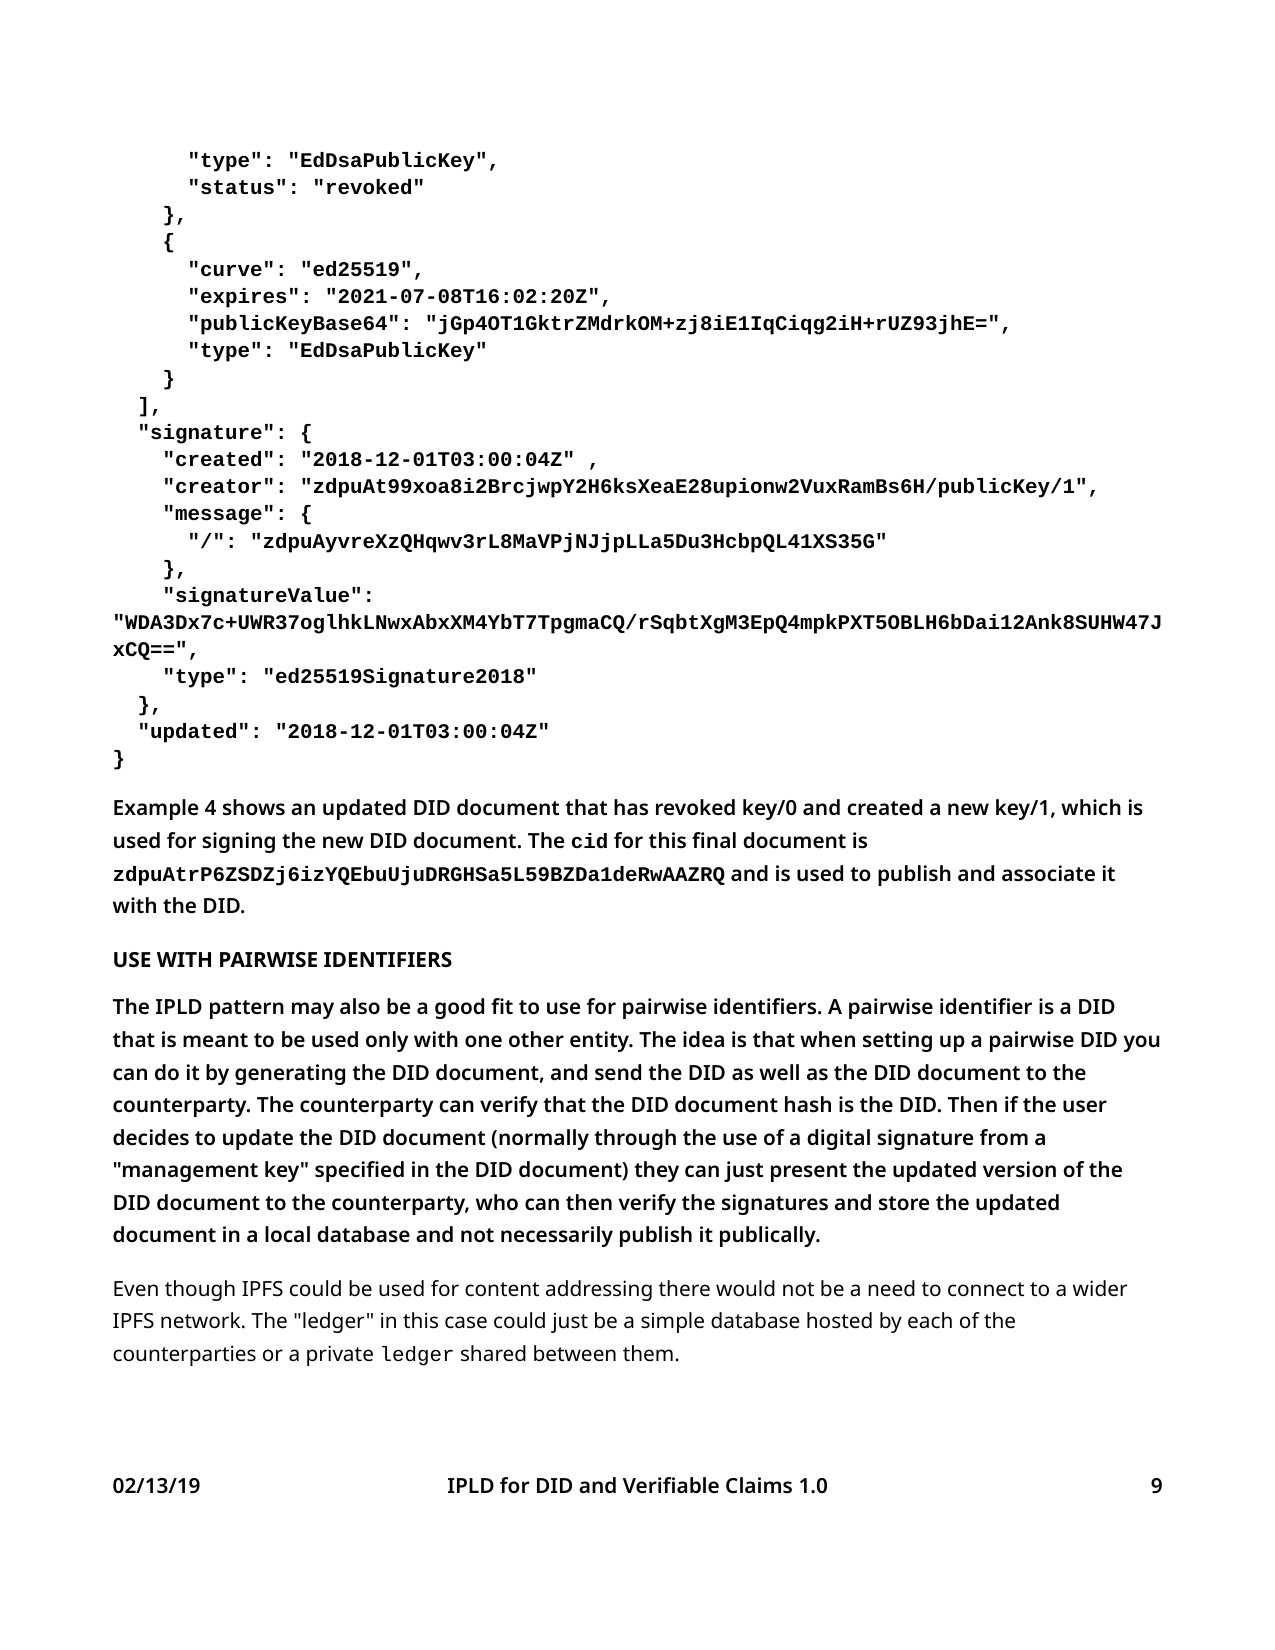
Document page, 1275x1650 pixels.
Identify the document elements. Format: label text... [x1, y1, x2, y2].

text "updated": "2018-12-01T03:00:04Z" [112, 721, 1162, 744]
text "/": "zdpuAyvreXzQHqwv3rL8MaVPjNJjpLLa5Du3HcbpQL41XS35G" [112, 531, 1162, 554]
text }, [112, 204, 1162, 228]
text Even though IPFS could be used for content addressing there would not be a need to connect to a wider IPFS network. The "ledger" in this case could just be a simple database hosted by each of the counterparties or a private ledger shared between them. [112, 1274, 1162, 1368]
text "creator": "zdpuAt99xoa8i2BrcjwpY2H6ksXeaE28upionw2VuxRamBs6H/publicKey/1", [112, 476, 1162, 500]
text "status": "revoked" [112, 177, 1162, 201]
text ], [112, 395, 1162, 418]
text "type": "ed25519Signature2018" [112, 667, 1162, 690]
text Example 4 shows an updated DID document that has revoked key/0 and created a new key/1, which is used for signing the new DID document. The cid for this final document is zdpuAtrP6ZSDZj6izYQEbuUjuDRGHSa5L59BZDa1deRwAAZRQ and is used to publish and associate it with the DID. [112, 793, 1162, 920]
text The IPLD pattern may also be a good fit to use for pairwise identifiers. A pairwise identifier is a DID that is meant to be used only with one other entity. The idea is that when setting up a pairwise DID you can do it by generating the DID document, and send the DID as well as the DID document to the counterparty. The counterparty can verify that the DID document hash is the DID. Then if the user decides to update the DID document (normally through the use of a digital signature from a "management key" specified in the DID document) they can just present the updated version of the DID document to the counterparty, who can then verify the signatures and store the updated document in a local database and not necessarily publish it publically. [112, 992, 1162, 1249]
text "publicKeyBase64": "jGp4OT1GktrZMdrkOM+zj8iE1IqCiqg2iH+rUZ93jhE=", [112, 313, 1162, 337]
text "curve": "ed25519", [112, 259, 1162, 282]
text }, [112, 558, 1162, 581]
text } [112, 748, 1162, 772]
text "expires": "2021-07-08T16:02:20Z", [112, 286, 1162, 309]
subtitle Use with Pairwise Identifiers [112, 945, 1162, 973]
text "signature": { [112, 422, 1162, 446]
text "signatureValue": "WDA3Dx7c+UWR37oglhkLNwxAbxXM4YbT7TpgmaCQ/rSqbtXgM3EpQ4mpkPXT5OBLH6bDai12Ank8SUHW47JxCQ==", [112, 585, 1162, 663]
text "type": "EdDsaPublicKey" [112, 340, 1162, 364]
text } [112, 367, 1162, 391]
text "message": { [112, 503, 1162, 527]
text { [112, 232, 1162, 255]
text "created": "2018-12-01T03:00:04Z" , [112, 449, 1162, 473]
text "type": "EdDsaPublicKey", [112, 150, 1162, 174]
text }, [112, 694, 1162, 717]
